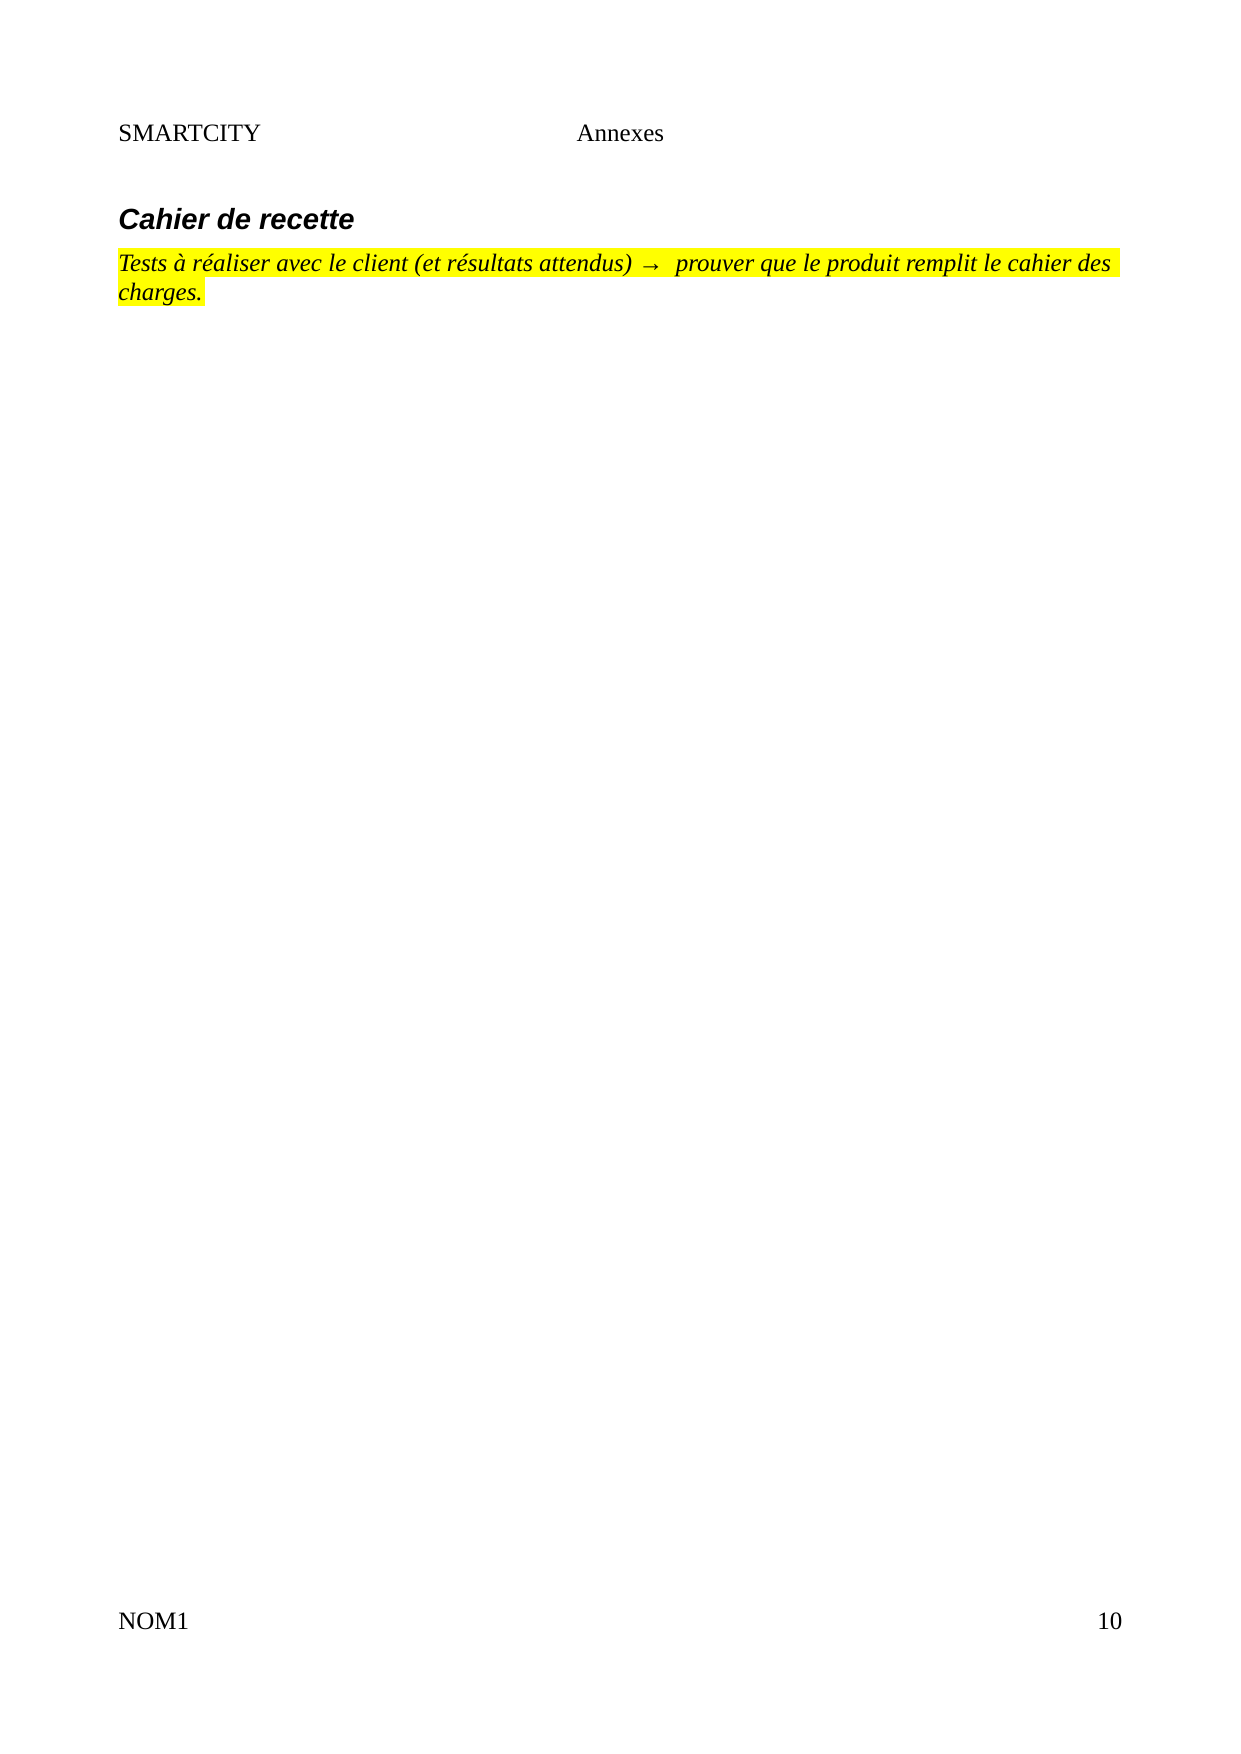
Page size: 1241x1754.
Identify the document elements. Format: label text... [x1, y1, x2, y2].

text Tests à réaliser avec le client (et résultats attendus) → prouver que le produit remplit le cahier des charges. [118, 248, 1122, 306]
subtitle Cahier de recette [118, 202, 1122, 236]
